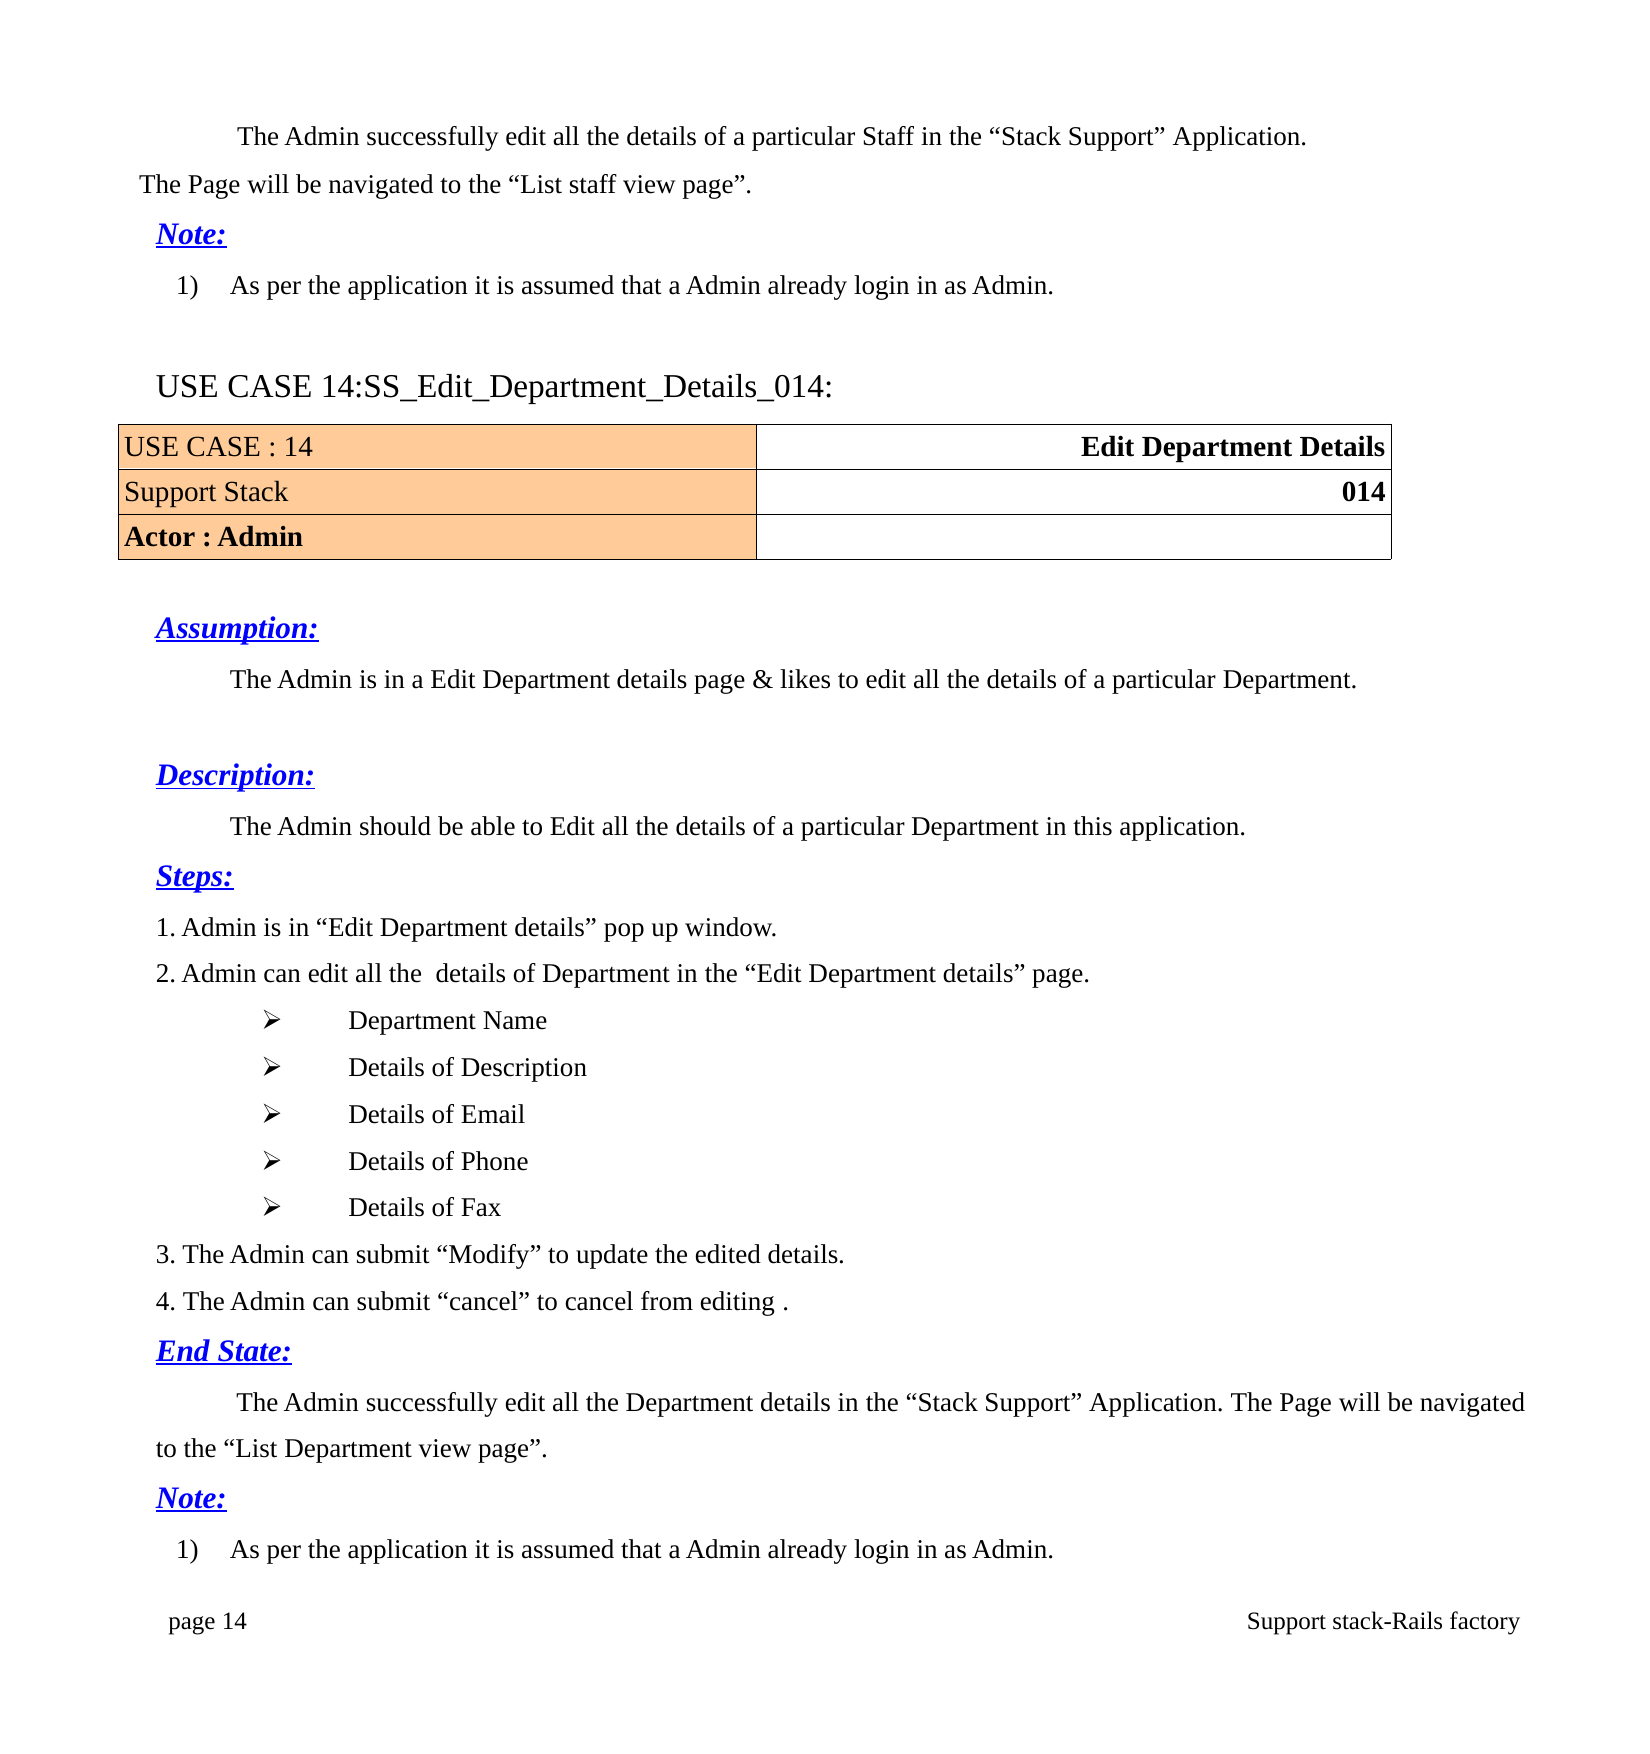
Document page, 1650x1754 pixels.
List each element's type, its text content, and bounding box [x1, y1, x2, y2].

list 2. Admin can edit all the details of Department in the “Edit Department details” page. [118, 957, 1532, 988]
list The Admin successfully edit all the details of a particular Staff in the “Stack Support” Application. [118, 118, 1532, 152]
list Steps: [118, 857, 1532, 893]
list Details of Description [200, 1051, 1532, 1082]
list Assumption: [118, 609, 1532, 645]
text The Page will be navigated to the “List staff view page”. [139, 168, 1532, 199]
list 1) As per the application it is assumed that a Admin already login in as Admin. [118, 1533, 1532, 1564]
list 4. The Admin can submit “cancel” to cancel from editing . [118, 1285, 1532, 1316]
list Description: [118, 756, 1532, 792]
table_header USE CASE : 14 [119, 425, 756, 468]
list The Admin successfully edit all the Department details in the “Stack Support” Application. The Page will be navigated to the “List Department view page”. [118, 1386, 1532, 1463]
list The Admin should be able to Edit all the details of a particular Department in this application. [118, 810, 1532, 841]
list Note: [118, 1479, 1532, 1515]
table_cell 014 [757, 470, 1391, 514]
table_cell [757, 515, 1391, 559]
list Details of Fax [200, 1192, 1532, 1223]
list Note: [118, 215, 1532, 251]
list Department Name [200, 1004, 1532, 1035]
list USE CASE 14:SS_Edit_Department_Details_014: [118, 366, 1532, 404]
list The Admin is in a Edit Department details page & likes to edit all the details of a particular Department. [118, 663, 1532, 694]
list Details of Email [200, 1098, 1532, 1129]
list End State: [118, 1332, 1532, 1368]
list 1. Admin is in “Edit Department details” pop up window. [118, 911, 1532, 942]
list 1) As per the application it is assumed that a Admin already login in as Admin. [118, 269, 1532, 300]
table_cell Actor : Admin [119, 515, 756, 559]
list Details of Phone [200, 1145, 1532, 1176]
list 3. The Admin can submit “Modify” to update the edited details. [118, 1238, 1532, 1269]
table_cell Support Stack [119, 470, 756, 514]
table_header Edit Department Details [757, 425, 1391, 468]
